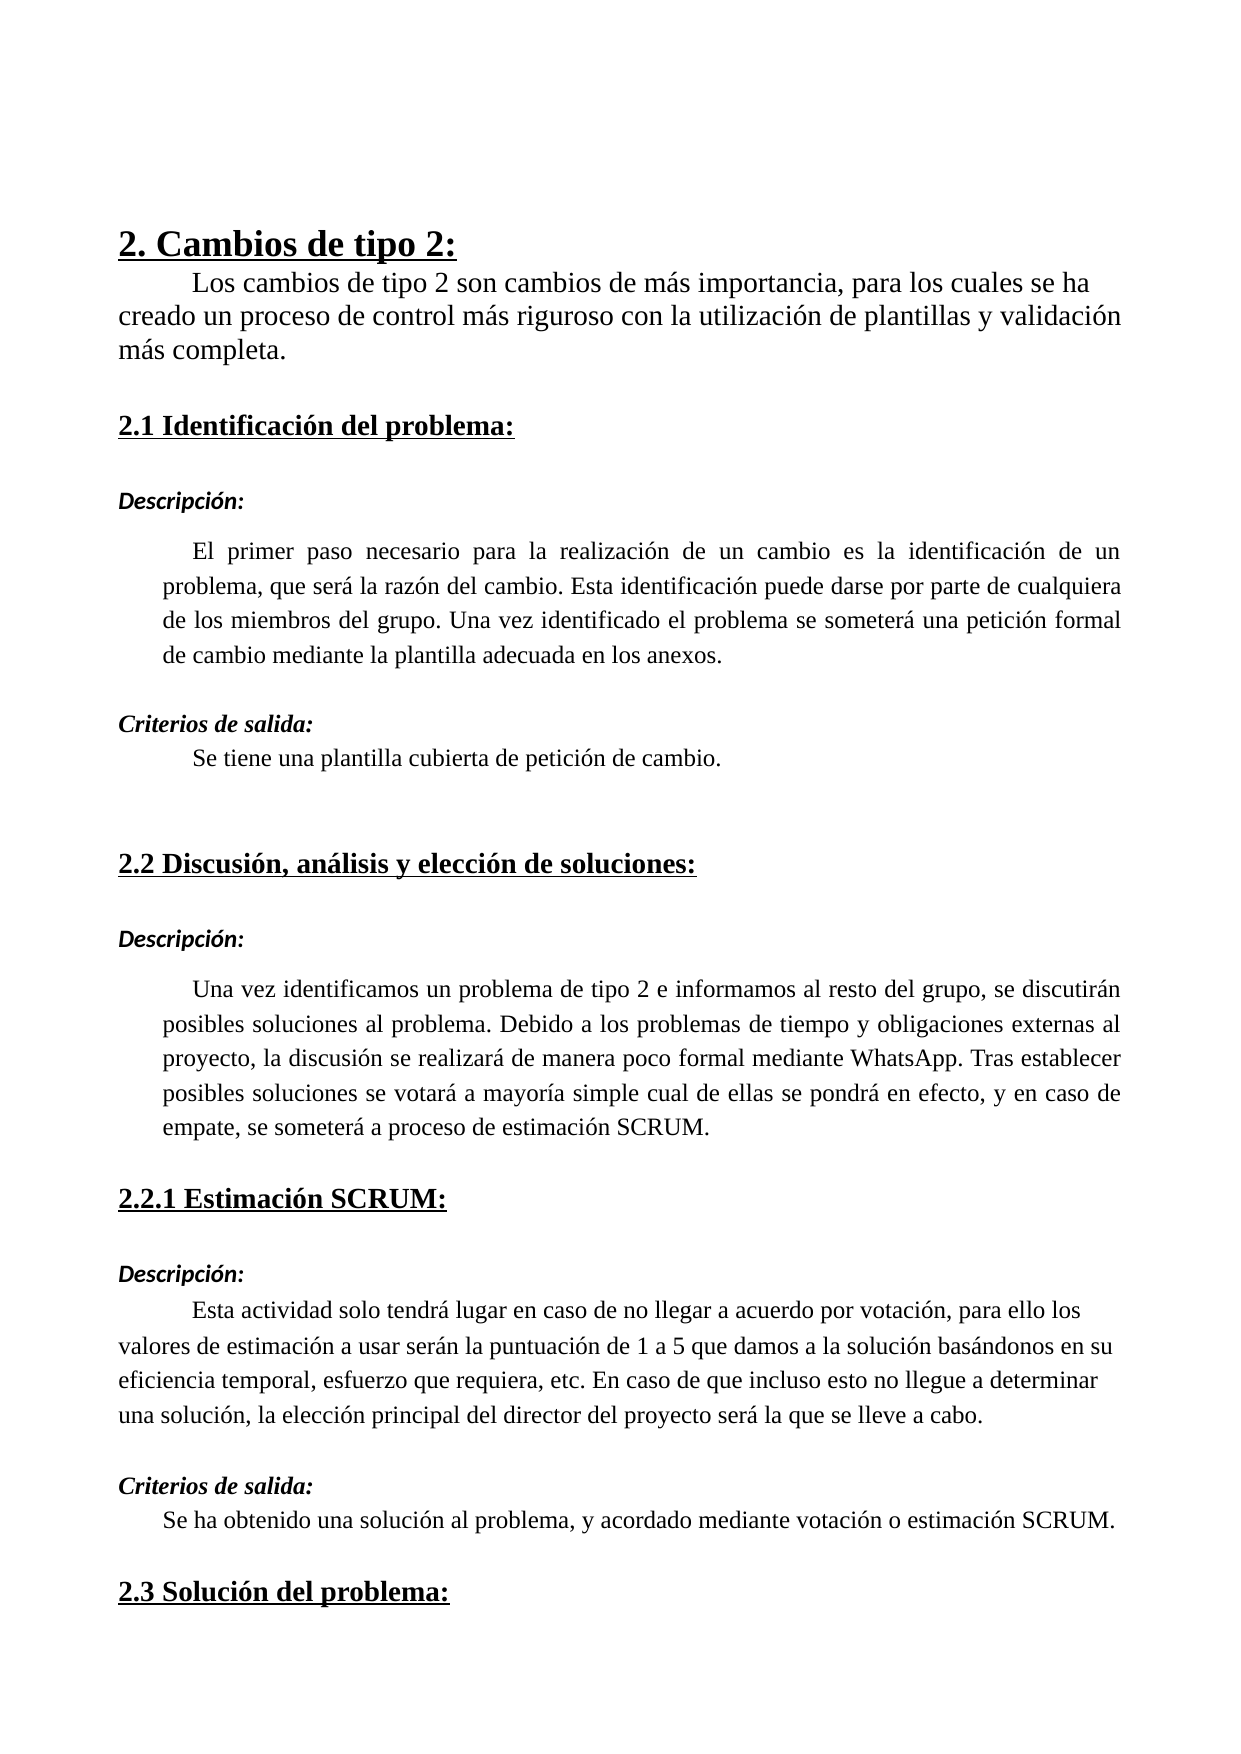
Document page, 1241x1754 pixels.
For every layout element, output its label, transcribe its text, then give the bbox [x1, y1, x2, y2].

text 2.2 Discusión, análisis y elección de soluciones: [118, 847, 1122, 880]
text Descripción: [118, 1258, 1122, 1288]
text Esta actividad solo tendrá lugar en caso de no llegar a acuerdo por votación, para ello los valores de estimación a usar serán la puntuación de 1 a 5 que damos a la solución basándonos en su eficiencia temporal, esfuerzo que requiera, etc. En caso de que incluso esto no llegue a determinar una solución, la elección principal del director del proyecto será la que se lleve a cabo. [118, 1294, 1122, 1428]
text Descripción: [118, 485, 1122, 516]
text Una vez identificamos un problema de tipo 2 e informamos al resto del grupo, se discutirán posibles soluciones al problema. Debido a los problemas de tiempo y obligaciones externas al proyecto, la discusión se realizará de manera poco formal mediante WhatsApp. Tras establecer posibles soluciones se votará a mayoría simple cual de ellas se pondrá en efecto, y en caso de empate, se someterá a proceso de estimación SCRUM. [162, 974, 1122, 1141]
text Se tiene una plantilla cubierta de petición de cambio. [162, 743, 1122, 772]
text Criterios de salida: [118, 1471, 1122, 1499]
text 2.3 Solución del problema: [118, 1574, 1122, 1608]
text Descripción: [118, 923, 1122, 954]
text Los cambios de tipo 2 son cambios de más importancia, para los cuales se ha creado un proceso de control más riguroso con la utilización de plantillas y validación más completa. [118, 265, 1122, 365]
text 2. Cambios de tipo 2: [118, 222, 1122, 265]
text El primer paso necesario para la realización de un cambio es la identificación de un problema, que será la razón del cambio. Esta identificación puede darse por parte de cualquiera de los miembros del grupo. Una vez identificado el problema se someterá una petición formal de cambio mediante la plantilla adecuada en los anexos. [162, 536, 1122, 668]
text 2.2.1 Estimación SCRUM: [118, 1181, 1122, 1215]
text Se ha obtenido una solución al problema, y acordado mediante votación o estimación SCRUM. [162, 1505, 1122, 1534]
text 2.1 Identificación del problema: [118, 408, 1122, 442]
text Criterios de salida: [118, 709, 1122, 737]
